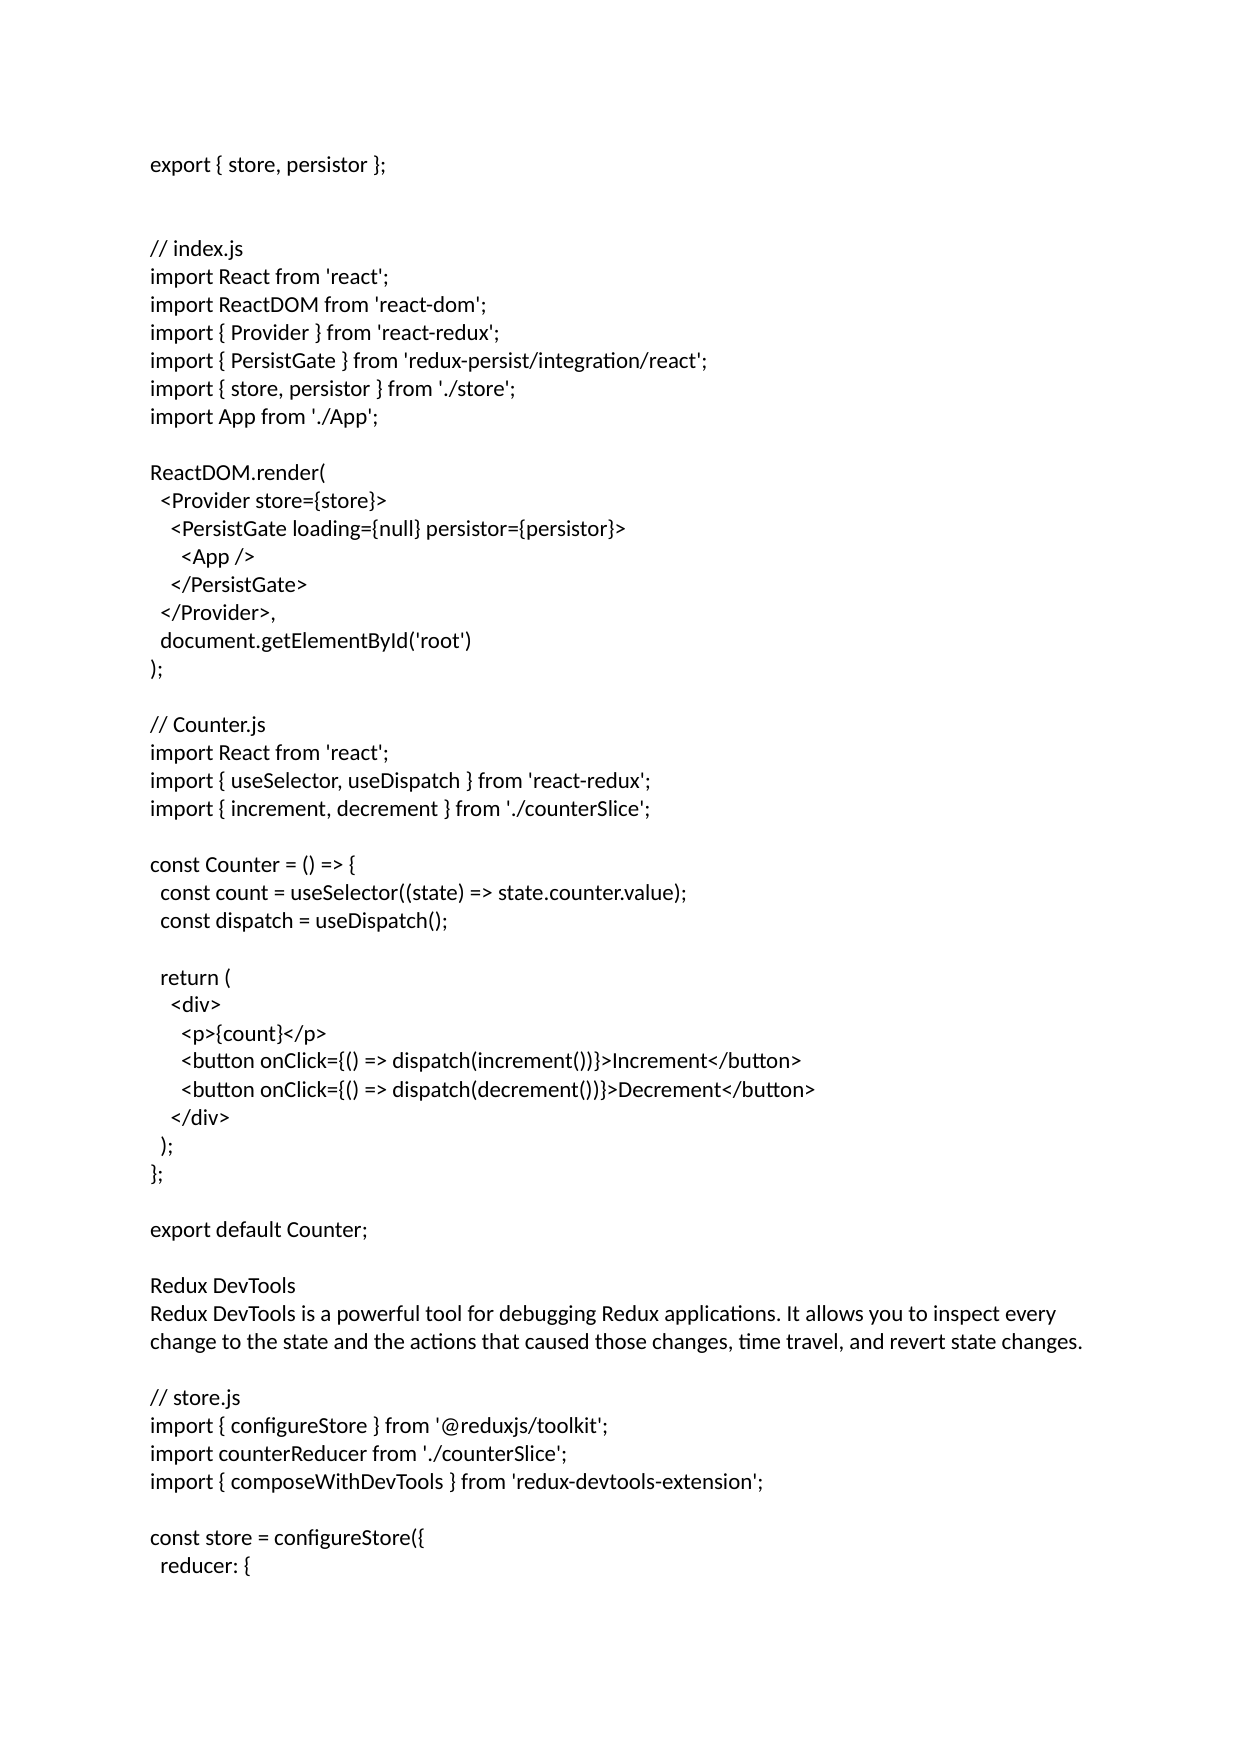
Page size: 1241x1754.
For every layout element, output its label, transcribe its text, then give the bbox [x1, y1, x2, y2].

text return ( [150, 963, 1090, 991]
text document.getElementById('root') [150, 626, 1090, 654]
text Redux DevTools [150, 1271, 1090, 1299]
text }; [150, 1159, 1090, 1187]
text </PersistGate> [150, 570, 1090, 598]
text ReactDOM.render( [150, 458, 1090, 486]
text reducer: { [150, 1551, 1090, 1579]
text const dispatch = useDispatch(); [150, 907, 1090, 934]
text <button onClick={() => dispatch(decrement())}>Decrement</button> [150, 1075, 1090, 1103]
text // index.js [150, 234, 1090, 262]
text <App /> [150, 542, 1090, 570]
text import { composeWithDevTools } from 'redux-devtools-extension'; [150, 1467, 1090, 1495]
text const Counter = () => { [150, 851, 1090, 878]
text ); [150, 654, 1090, 682]
text <PersistGate loading={null} persistor={persistor}> [150, 514, 1090, 542]
text export { store, persistor }; [150, 150, 1090, 178]
text <div> [150, 991, 1090, 1019]
text ); [150, 1131, 1090, 1159]
text import { increment, decrement } from './counterSlice'; [150, 794, 1090, 822]
text <p>{count}</p> [150, 1019, 1090, 1047]
text import { configureStore } from '@reduxjs/toolkit'; [150, 1411, 1090, 1439]
text import React from 'react'; [150, 262, 1090, 290]
text // Counter.js [150, 710, 1090, 738]
text import ReactDOM from 'react-dom'; [150, 290, 1090, 318]
text <Provider store={store}> [150, 486, 1090, 514]
text </Provider>, [150, 598, 1090, 626]
text import { PersistGate } from 'redux-persist/integration/react'; [150, 346, 1090, 374]
text import App from './App'; [150, 402, 1090, 430]
text import { Provider } from 'react-redux'; [150, 318, 1090, 346]
text // store.js [150, 1383, 1090, 1411]
text import { store, persistor } from './store'; [150, 374, 1090, 402]
text Redux DevTools is a powerful tool for debugging Redux applications. It allows you to inspect every change to the state and the actions that caused those changes, time travel, and revert state changes. [150, 1299, 1090, 1355]
text const count = useSelector((state) => state.counter.value); [150, 878, 1090, 907]
text <button onClick={() => dispatch(increment())}>Increment</button> [150, 1047, 1090, 1075]
text const store = configureStore({ [150, 1523, 1090, 1551]
text import counterReducer from './counterSlice'; [150, 1439, 1090, 1467]
text import { useSelector, useDispatch } from 'react-redux'; [150, 766, 1090, 794]
text export default Counter; [150, 1215, 1090, 1243]
text import React from 'react'; [150, 738, 1090, 766]
text </div> [150, 1103, 1090, 1131]
